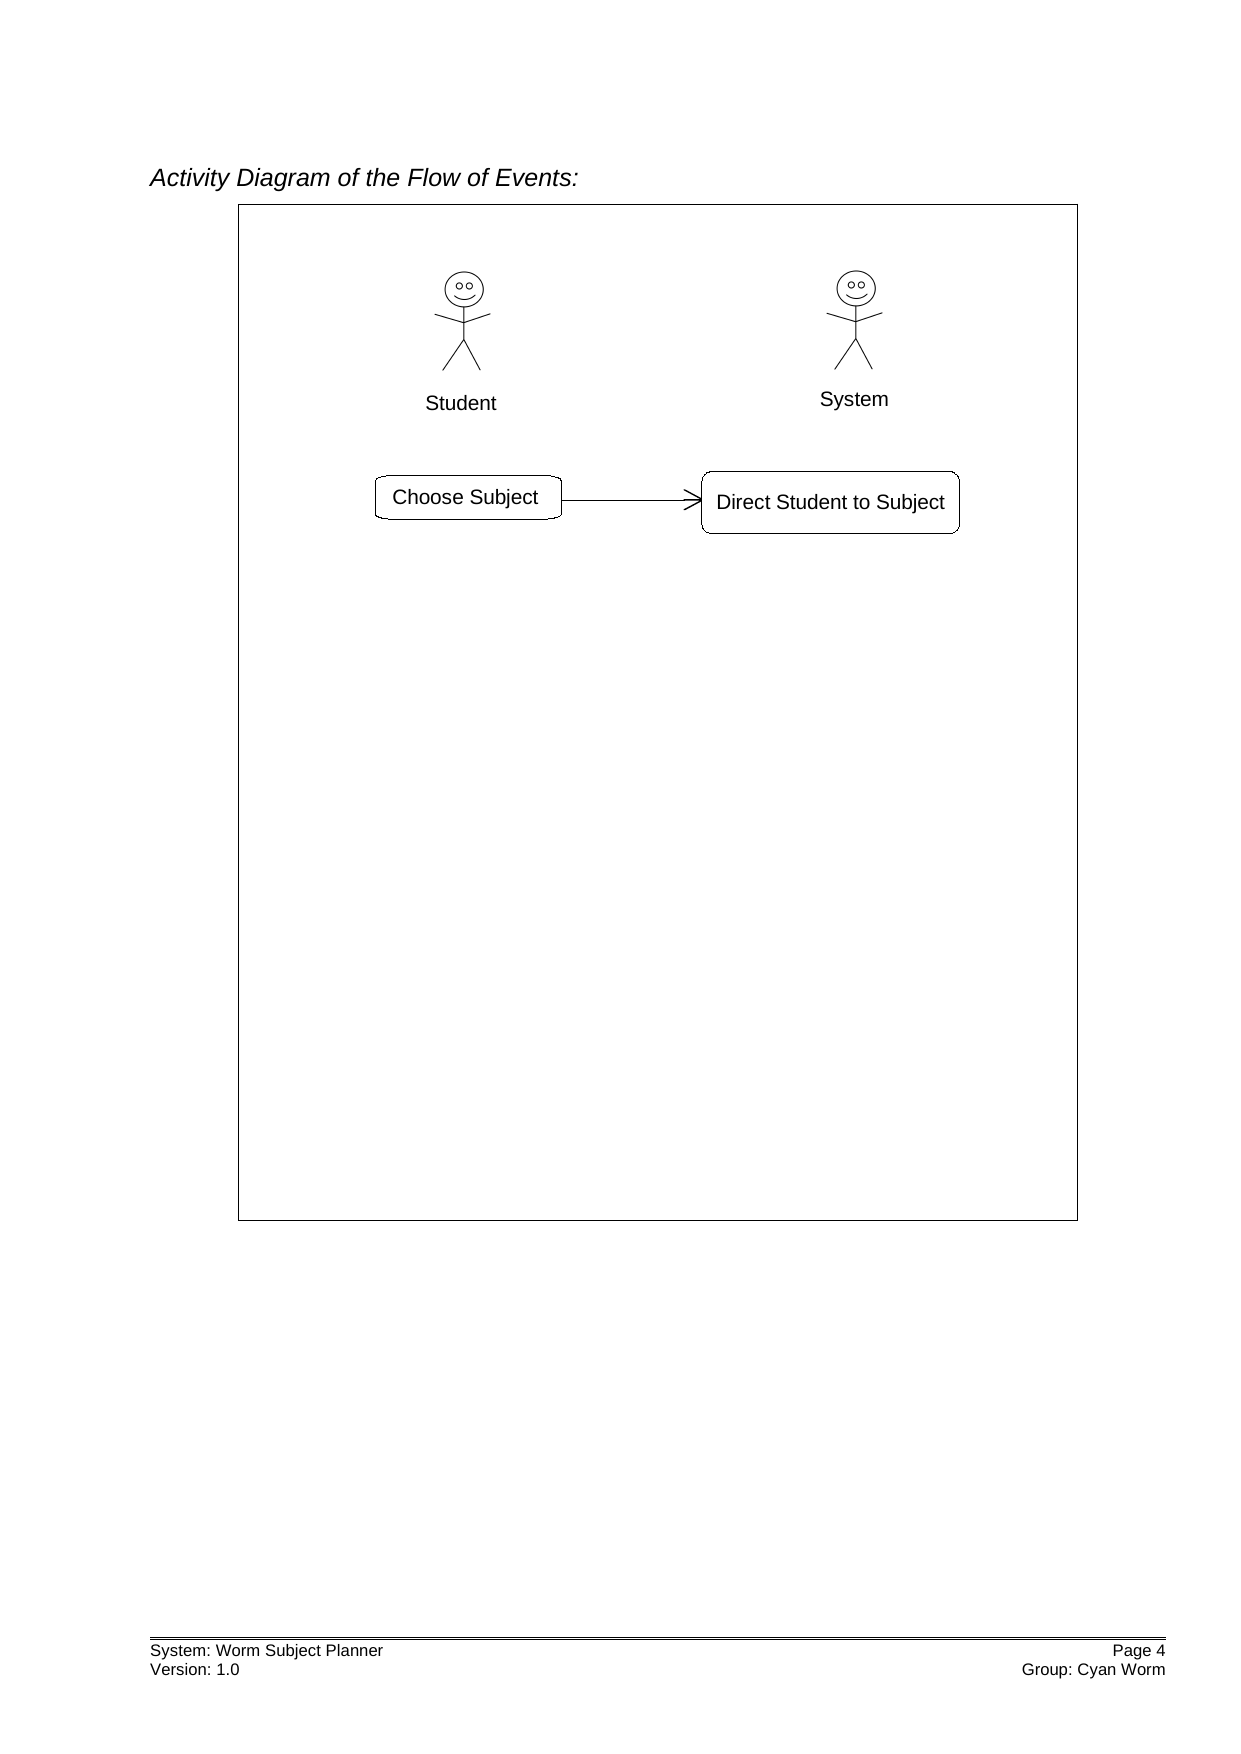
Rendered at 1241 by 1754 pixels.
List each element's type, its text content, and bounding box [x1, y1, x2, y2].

picture [419, 260, 506, 382]
text Activity Diagram of the Flow of Events: [150, 164, 1166, 192]
picture [811, 259, 898, 381]
